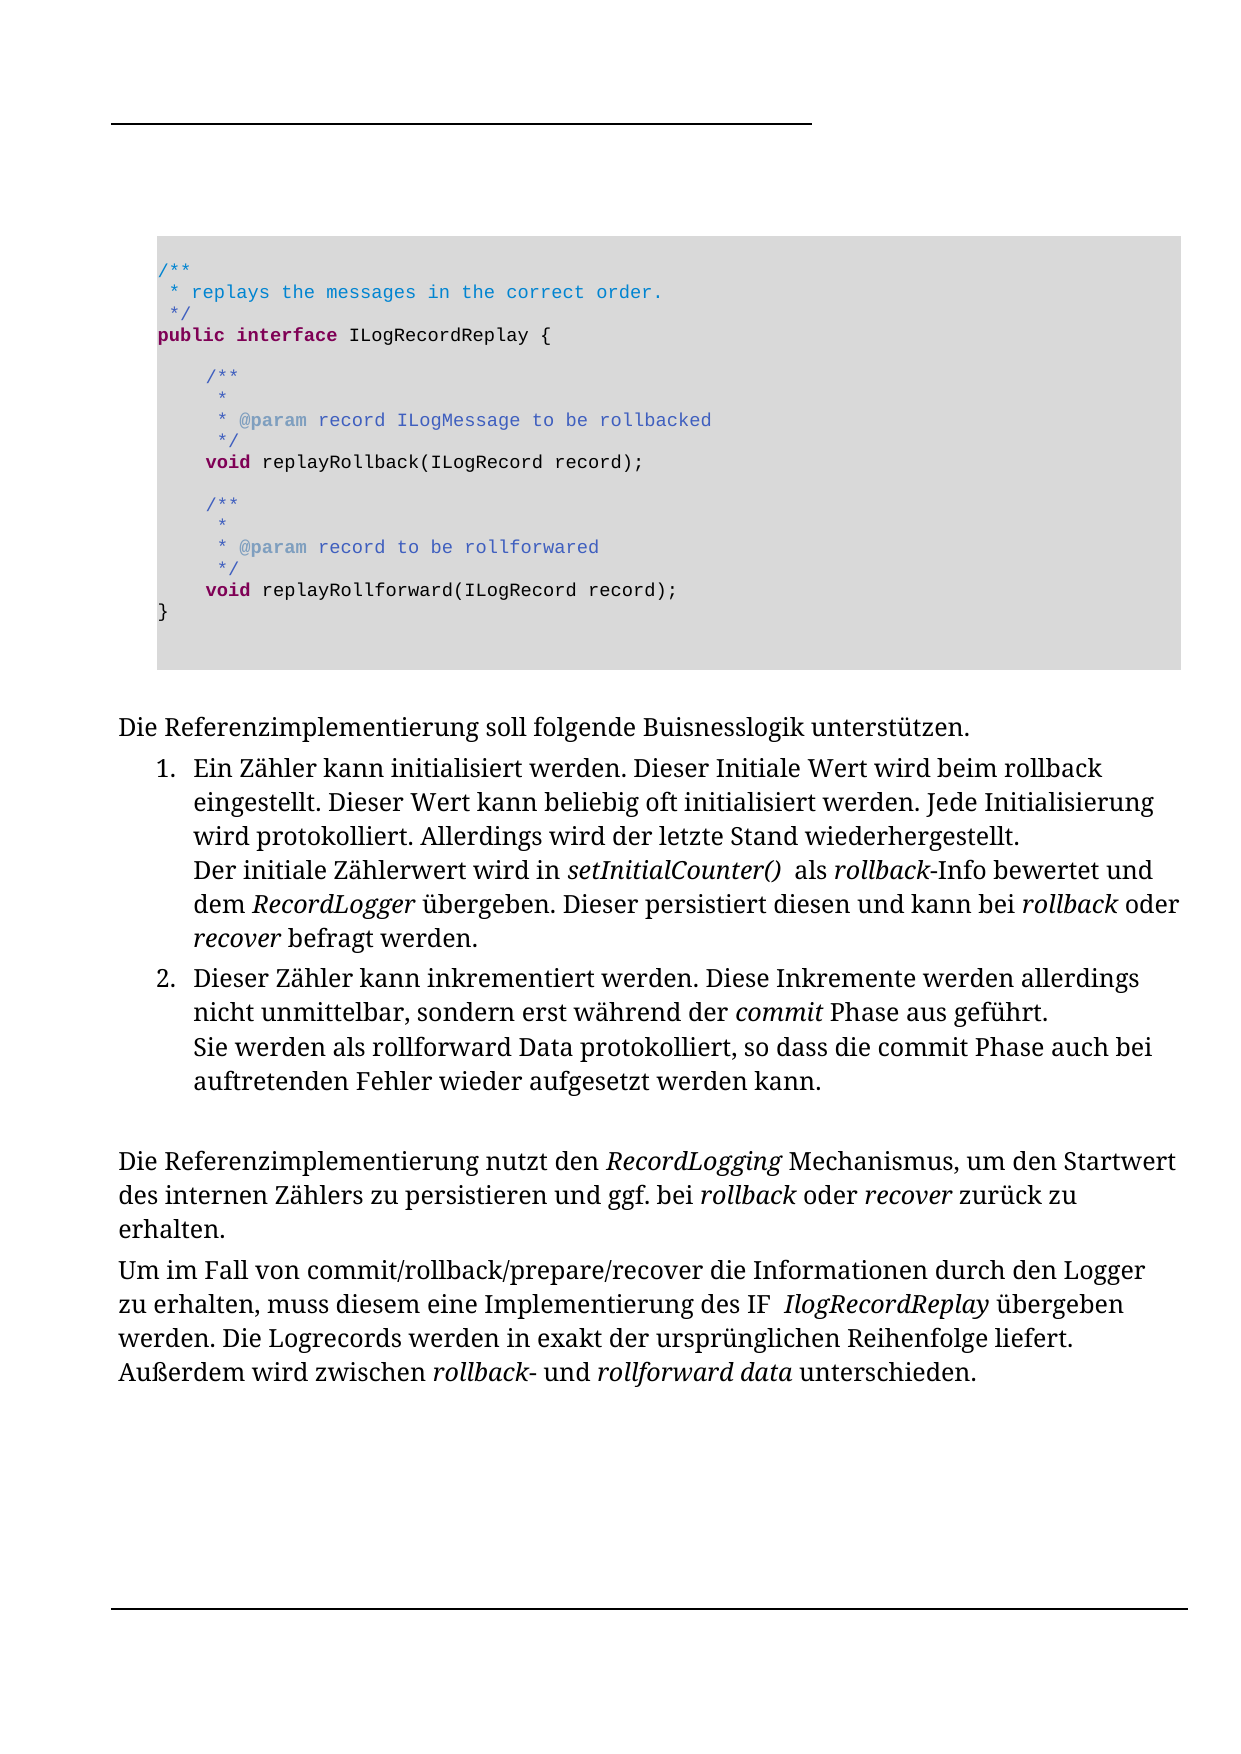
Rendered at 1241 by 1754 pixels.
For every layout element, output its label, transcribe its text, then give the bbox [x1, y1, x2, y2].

text } [157, 602, 1181, 623]
list Dieser Zähler kann inkrementiert werden. Diese Inkremente werden allerdings nicht unmittelbar, sondern erst während der commit Phase aus geführt. Sie werden als rollforward Data protokolliert, so dass die commit Phase auch bei auftretenden Fehler wieder aufgesetzt werden kann. [156, 961, 1181, 1097]
text /** [157, 262, 1181, 283]
text Die Referenzimplementierung soll folgende Buisnesslogik unterstützen. [118, 710, 1181, 744]
text */ [157, 432, 1181, 453]
text * @param record ILogMessage to be rollbacked [157, 411, 1181, 432]
text public interface ILogRecordReplay { [157, 326, 1181, 347]
text /** [157, 496, 1181, 517]
text Um im Fall von commit/rollback/prepare/recover die Informationen durch den Logger zu erhalten, muss diesem eine Implementierung des IF IlogRecordReplay übergeben werden. Die Logrecords werden in exakt der ursprünglichen Reihenfolge liefert. Außerdem wird zwischen rollback- und rollforward data unterschieden. [118, 1252, 1181, 1388]
text Die Referenzimplementierung nutzt den RecordLogging Mechanismus, um den Startwert des internen Zählers zu persistieren und ggf. bei rollback oder recover zurück zu erhalten. [118, 1144, 1181, 1246]
text void replayRollforward(ILogRecord record); [157, 581, 1181, 602]
text * @param record to be rollforwared [157, 538, 1181, 559]
text */ [157, 304, 1181, 326]
text /** [157, 368, 1181, 389]
text * replays the messages in the correct order. [157, 283, 1181, 304]
text void replayRollback(ILogRecord record); [157, 453, 1181, 474]
list Ein Zähler kann initialisiert werden. Dieser Initiale Wert wird beim rollback eingestellt. Dieser Wert kann beliebig oft initialisiert werden. Jede Initialisierung wird protokolliert. Allerdings wird der letzte Stand wiederhergestellt. Der initiale Zählerwert wird in setInitialCounter() als rollback-Info bewertet und dem RecordLogger übergeben. Dieser persistiert diesen und kann bei rollback oder recover befragt werden. [156, 750, 1181, 955]
text * [157, 389, 1181, 411]
text * [157, 517, 1181, 538]
text */ [157, 559, 1181, 581]
